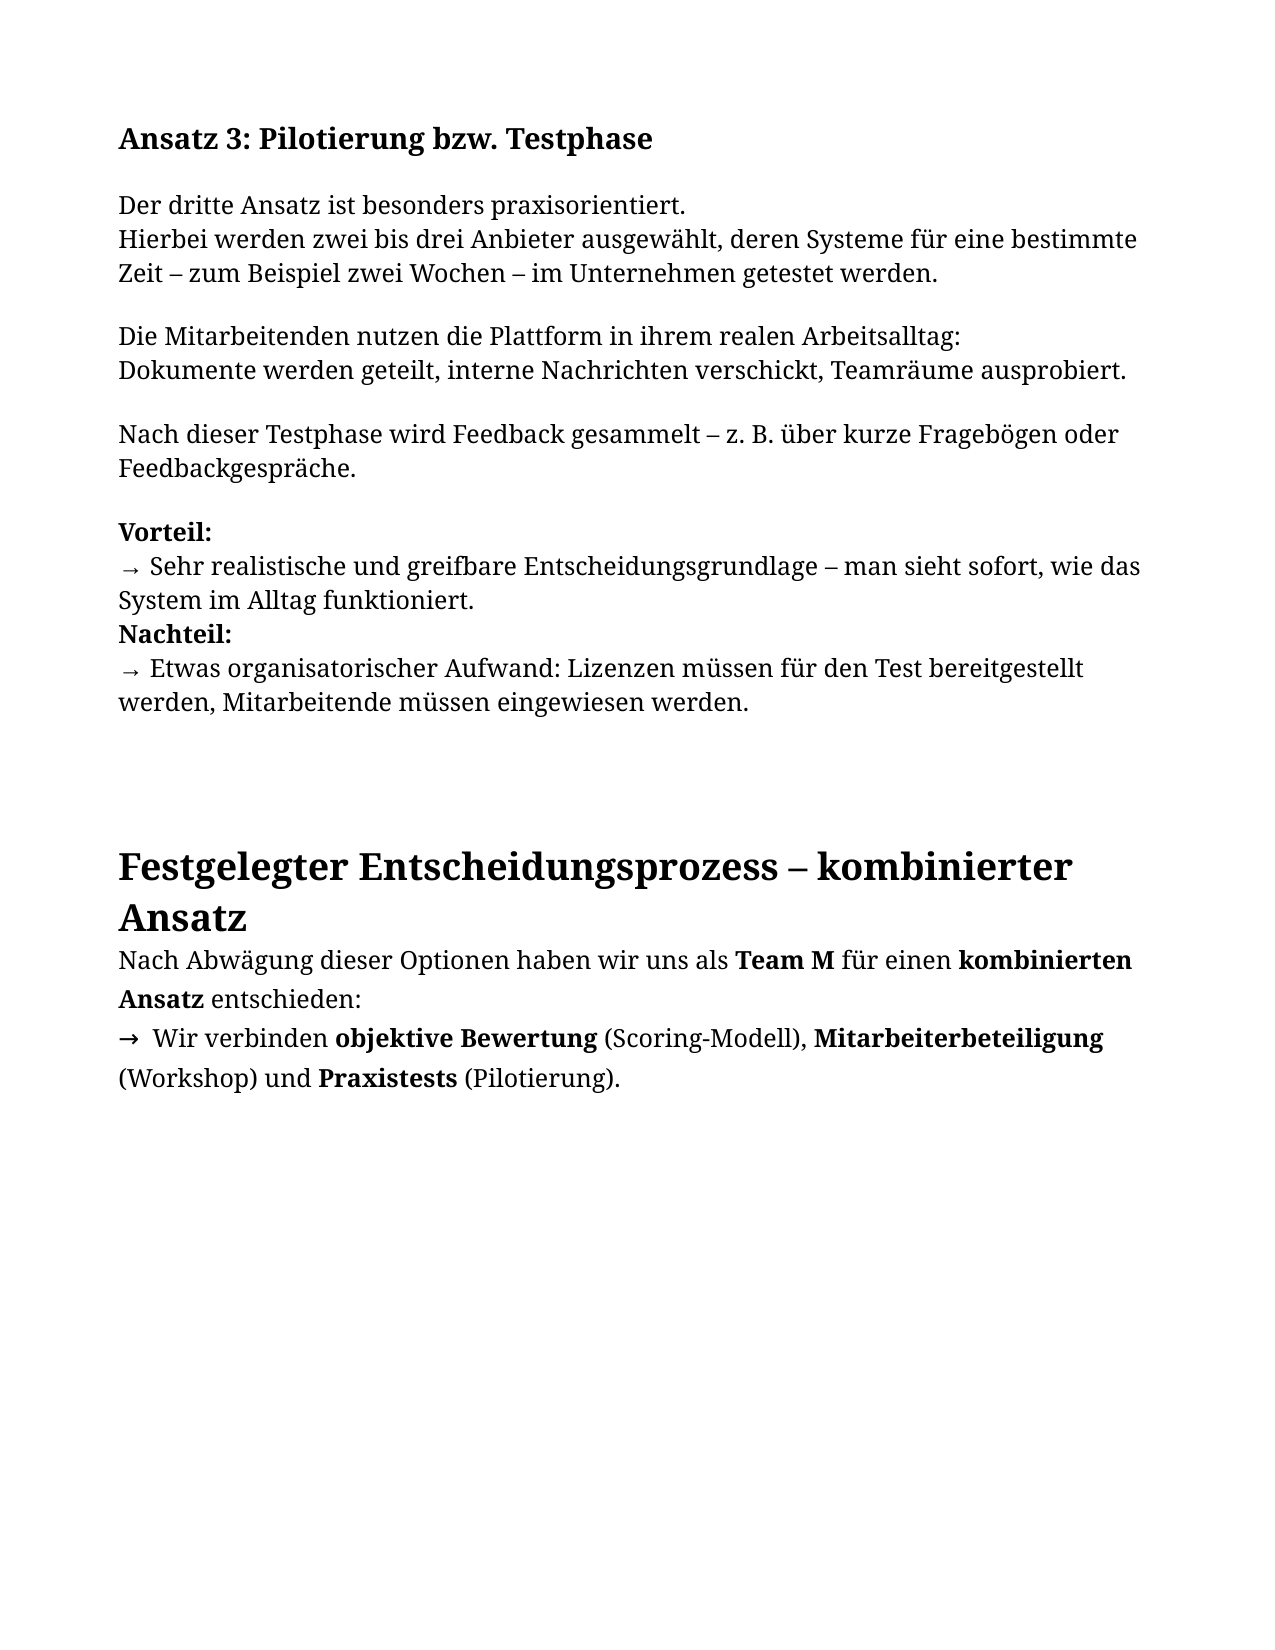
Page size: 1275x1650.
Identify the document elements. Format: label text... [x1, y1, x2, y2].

text Nach Abwägung dieser Optionen haben wir uns als Team M für einen kombinierten Ansatz entschieden: → Wir verbinden objektive Bewertung (Scoring-Modell), Mitarbeiterbeteiligung (Workshop) und Praxistests (Pilotierung). [118, 943, 1157, 1094]
subtitle Festgelegter Entscheidungsprozess – kombinierter Ansatz [118, 841, 1157, 943]
text Die Mitarbeitenden nutzen die Plattform in ihrem realen Arbeitsalltag: Dokumente werden geteilt, interne Nachrichten verschickt, Teamräume ausprobiert. [118, 319, 1157, 387]
text Nach dieser Testphase wird Feedback gesammelt – z. B. über kurze Fragebögen oder Feedbackgespräche. [118, 417, 1157, 485]
text Vorteil: → Sehr realistische und greifbare Entscheidungsgrundlage – man sieht sofort, wie das System im Alltag funktioniert. Nachteil: → Etwas organisatorischer Aufwand: Lizenzen müssen für den Test bereitgestellt werden, Mitarbeitende müssen eingewiesen werden. [118, 514, 1157, 718]
text Der dritte Ansatz ist besonders praxisorientiert. Hierbei werden zwei bis drei Anbieter ausgewählt, deren Systeme für eine bestimmte Zeit – zum Beispiel zwei Wochen – im Unternehmen getestet werden. [118, 187, 1157, 289]
text Ansatz 3: Pilotierung bzw. Testphase [118, 118, 1157, 158]
